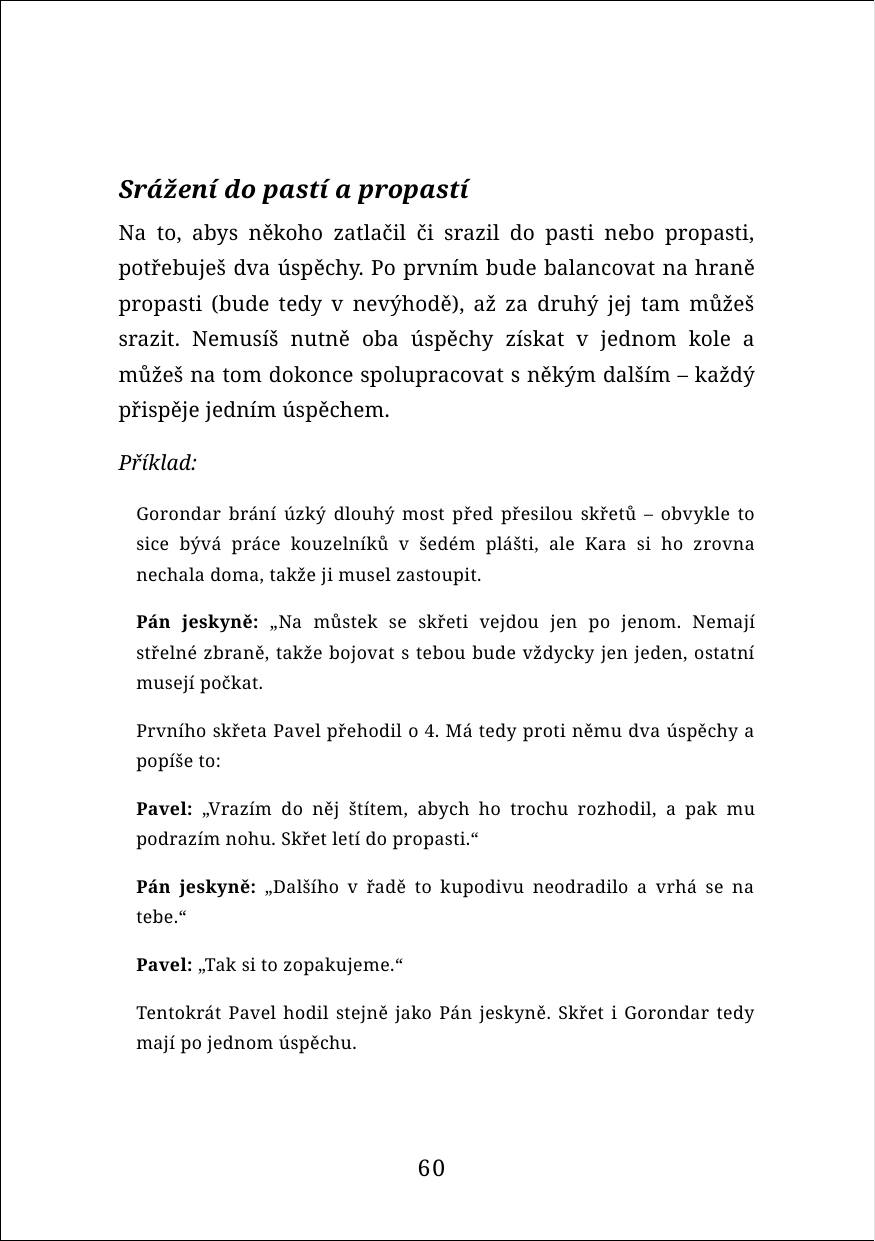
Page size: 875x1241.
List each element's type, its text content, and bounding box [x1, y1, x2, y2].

text Prvního skřeta Pavel přehodil o 4. Má tedy proti němu dva úspěchy a popíše to: [136, 718, 756, 773]
text Tentokrát Pavel hodil stejně jako Pán jeskyně. Skřet i Gorondar tedy mají po jednom úspěchu. [136, 1001, 756, 1055]
text Příklad: [118, 448, 756, 477]
text Na to, abys někoho zatlačil či srazil do pasti nebo propasti, potřebuješ dva úspěchy. Po prvním bude balancovat na hraně propasti (bude tedy v nevýhodě), až za druhý jej tam můžeš srazit. Nemusíš nutně oba úspěchy získat v jednom kole a můžeš na tom dokonce spolupracovat s někým dalším – každý přispěje jedním úspěchem. [118, 218, 756, 424]
text Pavel: „Tak si to zopakujeme.“ [136, 953, 756, 977]
text Pavel: „Vrazím do něj štítem, abych ho trochu rozhodil, a pak mu podrazím nohu. Skřet letí do propasti.“ [136, 796, 756, 851]
text Pán jeskyně: „Na můstek se skřeti vejdou jen po jenom. Nemají střelné zbraně, takže bojovat s tebou bude vždycky jen jeden, ostatní musejí počkat. [136, 610, 756, 694]
subtitle Srážení do pastí a propastí [118, 172, 756, 206]
text Pán jeskyně: „Dalšího v řadě to kupodivu neodradilo a vrhá se na tebe.“ [136, 874, 756, 929]
text Gorondar brání úzký dlouhý most před přesilou skřetů – obvykle to sice bývá práce kouzelníků v šedém plášti, ale Kara si ho zrovna nechala doma, takže ji musel zastoupit. [136, 502, 756, 586]
